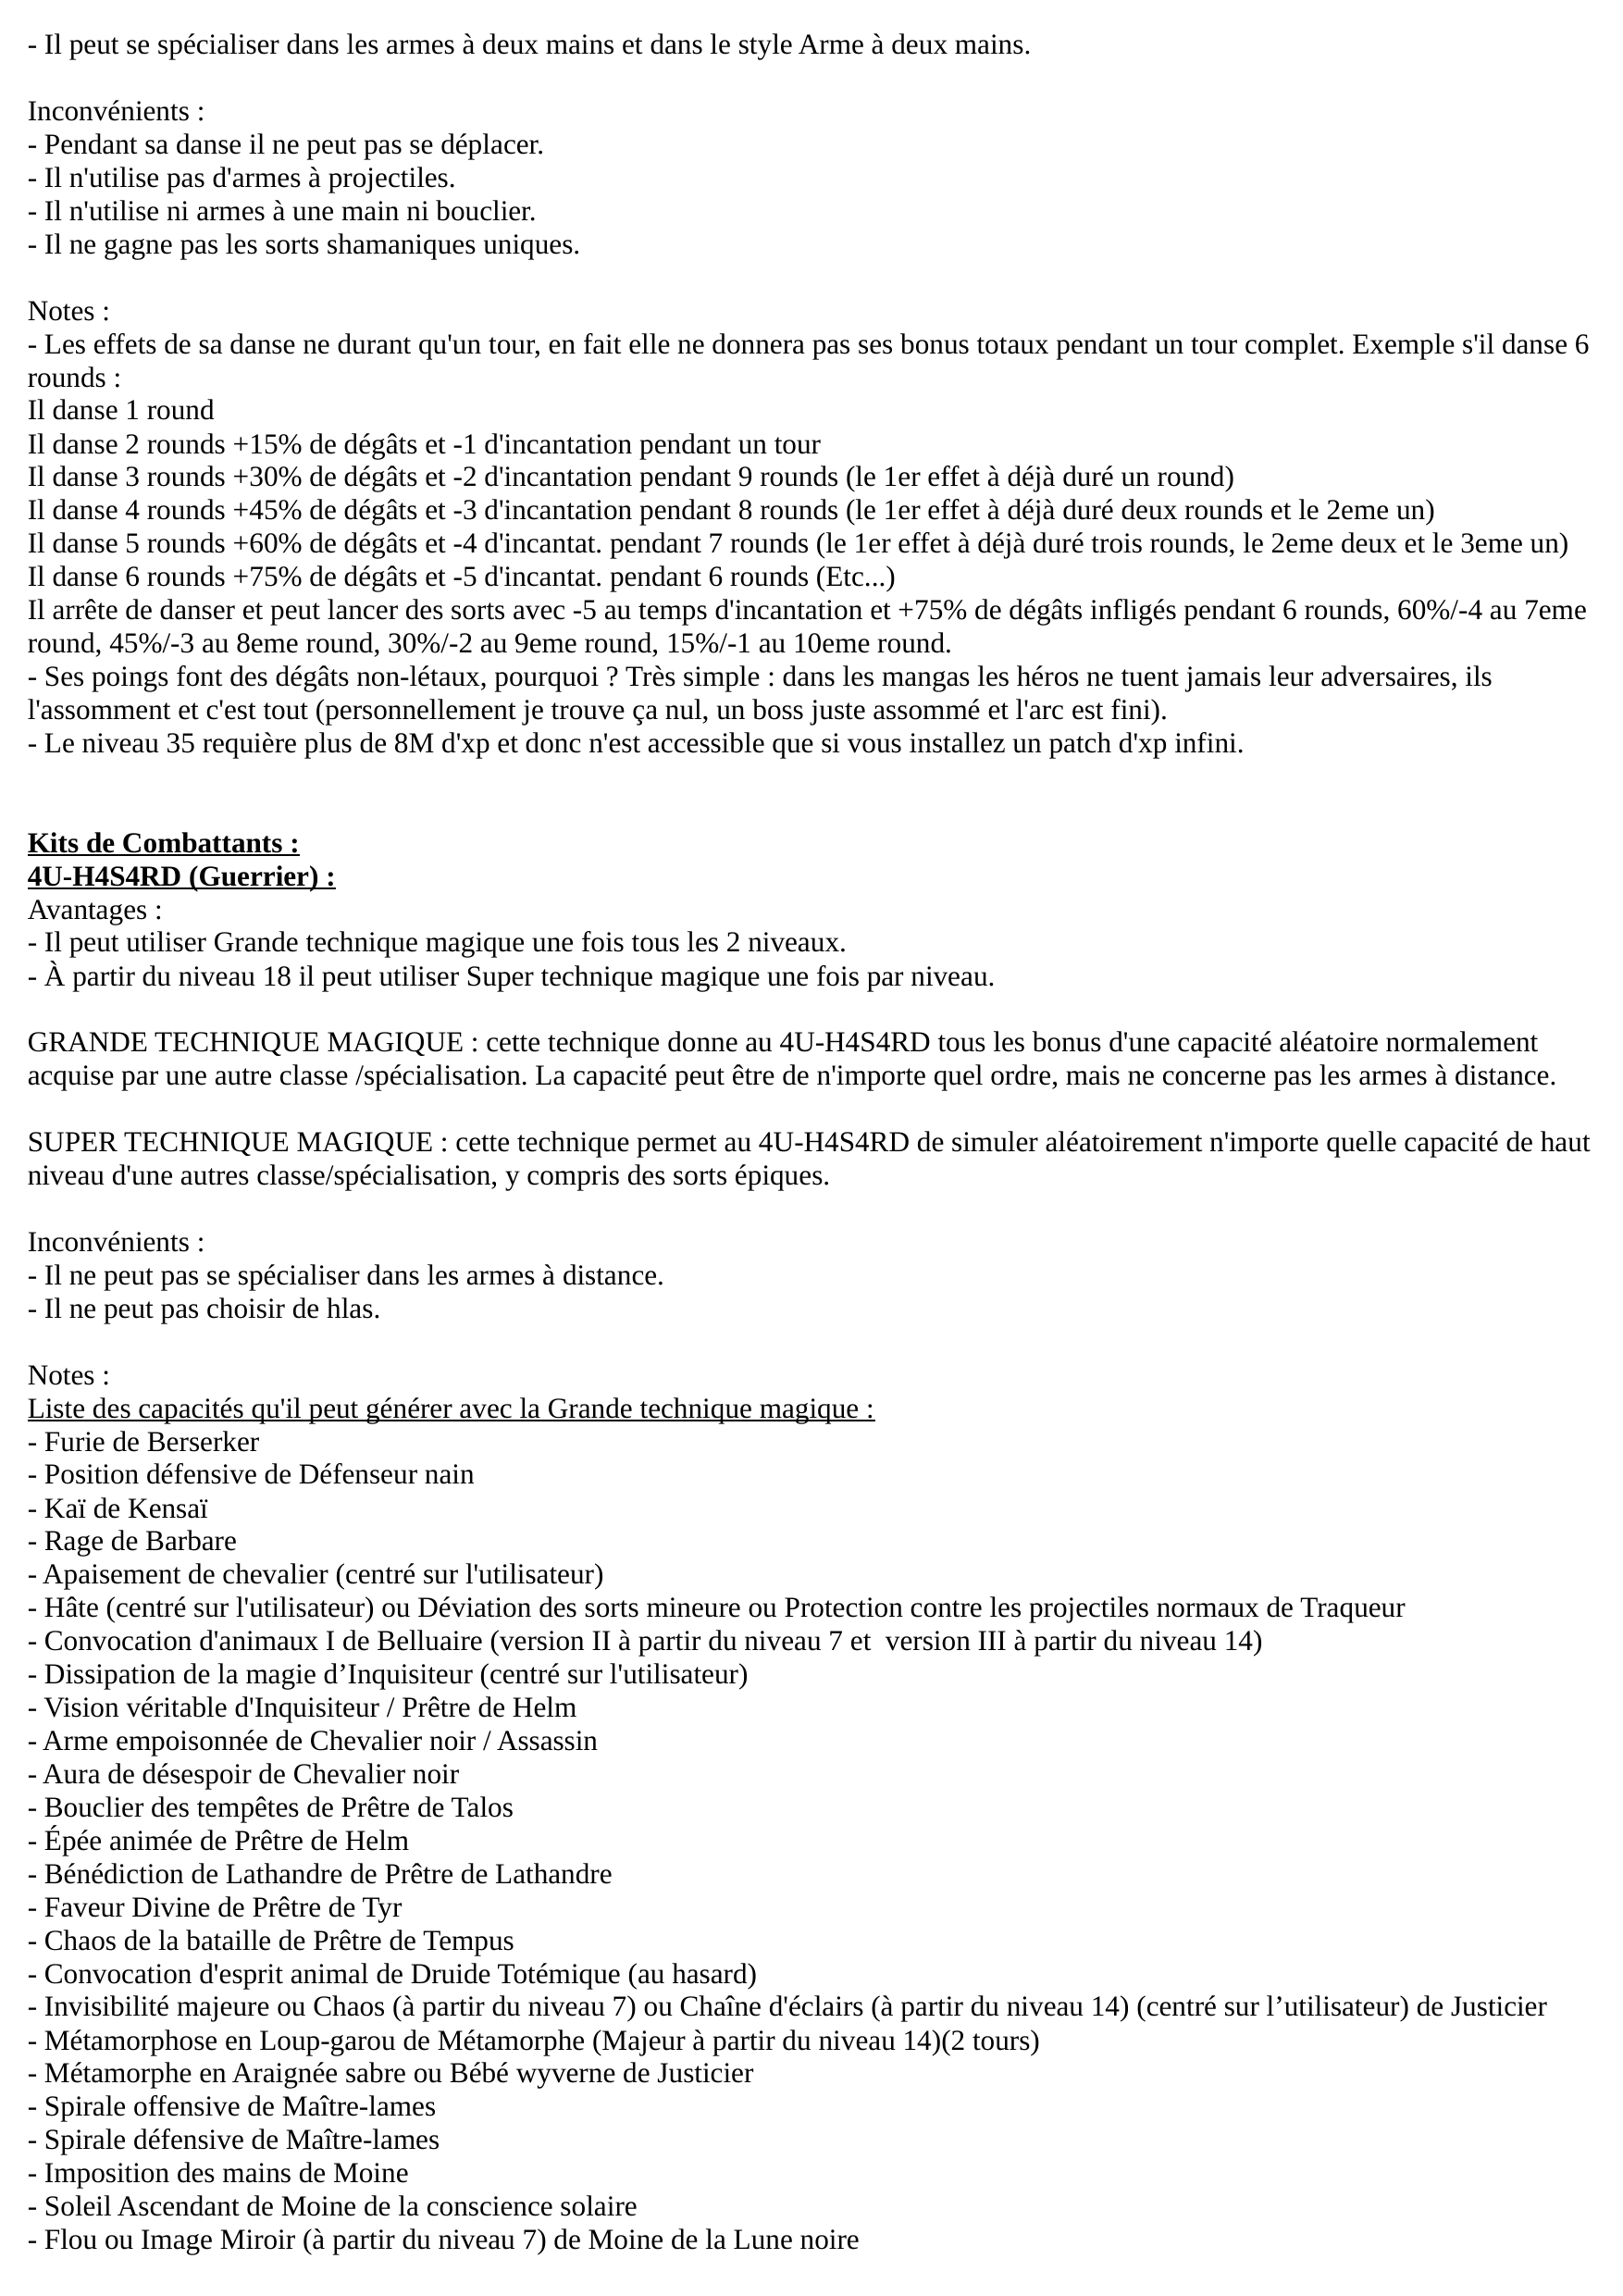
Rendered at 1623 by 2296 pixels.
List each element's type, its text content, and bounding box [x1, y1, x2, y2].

text Notes : [27, 293, 1595, 327]
text - Dissipation de la magie d’Inquisiteur (centré sur l'utilisateur) [27, 1657, 1595, 1690]
text - Spirale offensive de Maître-lames [27, 2090, 1595, 2122]
text 4U-H4S4RD (Guerrier) : [27, 859, 1595, 892]
text Il danse 5 rounds +60% de dégâts et -4 d'incantat. pendant 7 rounds (le 1er effet à déjà duré trois rounds, le 2eme deux et le 3eme un) [27, 526, 1595, 559]
text - Invisibilité majeure ou Chaos (à partir du niveau 7) ou Chaîne d'éclairs (à partir du niveau 14) (centré sur l’utilisateur) de Justicier [27, 1990, 1595, 2023]
text - Il ne peut pas se spécialiser dans les armes à distance. [27, 1258, 1595, 1291]
text - Hâte (centré sur l'utilisateur) ou Déviation des sorts mineure ou Protection contre les projectiles normaux de Traqueur [27, 1590, 1595, 1623]
text - Bouclier des tempêtes de Prêtre de Talos [27, 1790, 1595, 1823]
text - Imposition des mains de Moine [27, 2155, 1595, 2189]
text Il danse 6 rounds +75% de dégâts et -5 d'incantat. pendant 6 rounds (Etc...) [27, 559, 1595, 592]
text - Ses poings font des dégâts non-létaux, pourquoi ? Très simple : dans les mangas les héros ne tuent jamais leur adversaires, ils l'assomment et c'est tout (personnellement je trouve ça nul, un boss juste assommé et l'arc est fini). [27, 659, 1595, 726]
text Il danse 1 round [27, 393, 1595, 427]
text - Le niveau 35 requière plus de 8M d'xp et donc n'est accessible que si vous installez un patch d'xp infini. [27, 726, 1595, 759]
text Avantages : [27, 892, 1595, 925]
text - Il peut utiliser Grande technique magique une fois tous les 2 niveaux. [27, 925, 1595, 959]
text Notes : [27, 1358, 1595, 1391]
text GRANDE TECHNIQUE MAGIQUE : cette technique donne au 4U-H4S4RD tous les bonus d'une capacité aléatoire normalement acquise par une autre classe /spécialisation. La capacité peut être de n'importe quel ordre, mais ne concerne pas les armes à distance. [27, 1025, 1595, 1091]
text - Rage de Barbare [27, 1524, 1595, 1558]
text - Les effets de sa danse ne durant qu'un tour, en fait elle ne donnera pas ses bonus totaux pendant un tour complet. Exemple s'il danse 6 rounds : [27, 327, 1595, 393]
text - Métamorphose en Loup-garou de Métamorphe (Majeur à partir du niveau 14)(2 tours) [27, 2023, 1595, 2056]
text - Soleil Ascendant de Moine de la conscience solaire [27, 2189, 1595, 2222]
text - Position défensive de Défenseur nain [27, 1458, 1595, 1491]
text Il arrête de danser et peut lancer des sorts avec -5 au temps d'incantation et +75% de dégâts infligés pendant 6 rounds, 60%/-4 au 7eme round, 45%/-3 au 8eme round, 30%/-2 au 9eme round, 15%/-1 au 10eme round. [27, 592, 1595, 659]
text - Spirale défensive de Maître-lames [27, 2122, 1595, 2155]
text - Kaï de Kensaï [27, 1491, 1595, 1524]
text Il danse 2 rounds +15% de dégâts et -1 d'incantation pendant un tour [27, 427, 1595, 460]
text - Il ne peut pas choisir de hlas. [27, 1291, 1595, 1324]
text - Flou ou Image Miroir (à partir du niveau 7) de Moine de la Lune noire [27, 2222, 1595, 2255]
text Kits de Combattants : [27, 825, 1595, 859]
text Inconvénients : [27, 93, 1595, 127]
text - Aura de désespoir de Chevalier noir [27, 1756, 1595, 1790]
text - Bénédiction de Lathandre de Prêtre de Lathandre [27, 1856, 1595, 1890]
text - Chaos de la bataille de Prêtre de Tempus [27, 1923, 1595, 1956]
text - Apaisement de chevalier (centré sur l'utilisateur) [27, 1558, 1595, 1590]
text - Métamorphe en Araignée sabre ou Bébé wyverne de Justicier [27, 2056, 1595, 2090]
text Inconvénients : [27, 1224, 1595, 1258]
text - Vision véritable d'Inquisiteur / Prêtre de Helm [27, 1690, 1595, 1723]
text - Faveur Divine de Prêtre de Tyr [27, 1890, 1595, 1923]
text - À partir du niveau 18 il peut utiliser Super technique magique une fois par niveau. [27, 959, 1595, 992]
text - Il peut se spécialiser dans les armes à deux mains et dans le style Arme à deux mains. [27, 27, 1595, 60]
text - Convocation d'animaux I de Belluaire (version II à partir du niveau 7 et version III à partir du niveau 14) [27, 1623, 1595, 1657]
text - Épée animée de Prêtre de Helm [27, 1823, 1595, 1856]
text Il danse 3 rounds +30% de dégâts et -2 d'incantation pendant 9 rounds (le 1er effet à déjà duré un round) [27, 460, 1595, 493]
text - Il n'utilise pas d'armes à projectiles. [27, 160, 1595, 193]
text - Convocation d'esprit animal de Druide Totémique (au hasard) [27, 1956, 1595, 1990]
text Il danse 4 rounds +45% de dégâts et -3 d'incantation pendant 8 rounds (le 1er effet à déjà duré deux rounds et le 2eme un) [27, 493, 1595, 526]
text Liste des capacités qu'il peut générer avec la Grande technique magique : [27, 1391, 1595, 1424]
text - Il ne gagne pas les sorts shamaniques uniques. [27, 227, 1595, 260]
text SUPER TECHNIQUE MAGIQUE : cette technique permet au 4U-H4S4RD de simuler aléatoirement n'importe quelle capacité de haut niveau d'une autres classe/spécialisation, y compris des sorts épiques. [27, 1124, 1595, 1191]
text - Arme empoisonnée de Chevalier noir / Assassin [27, 1723, 1595, 1756]
text - Il n'utilise ni armes à une main ni bouclier. [27, 193, 1595, 227]
text - Furie de Berserker [27, 1424, 1595, 1458]
text - Pendant sa danse il ne peut pas se déplacer. [27, 127, 1595, 160]
